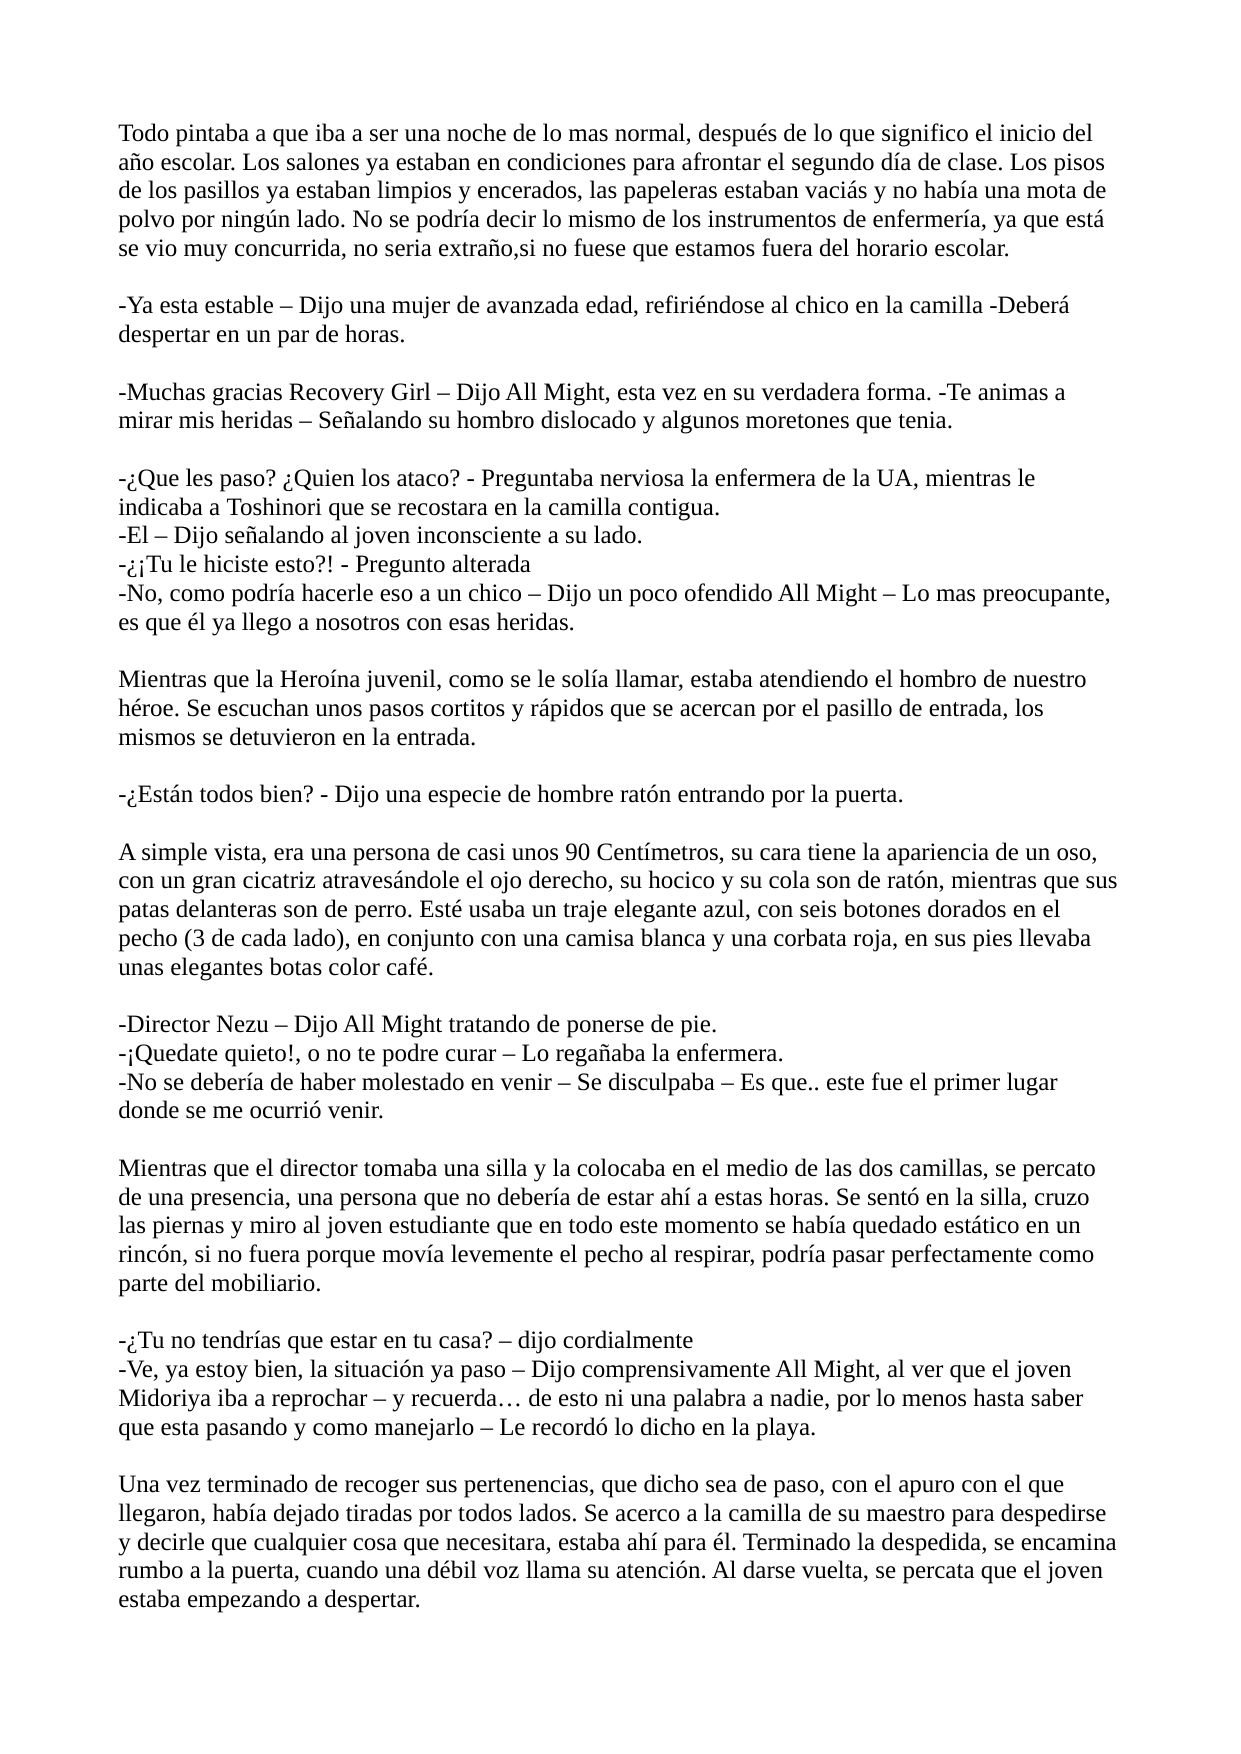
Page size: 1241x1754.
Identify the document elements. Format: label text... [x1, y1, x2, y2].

text Todo pintaba a que iba a ser una noche de lo mas normal, después de lo que significo el inicio del año escolar. Los salones ya estaban en condiciones para afrontar el segundo día de clase. Los pisos de los pasillos ya estaban limpios y encerados, las papeleras estaban vaciás y no había una mota de polvo por ningún lado. No se podría decir lo mismo de los instrumentos de enfermería, ya que está se vio muy concurrida, no seria extraño,si no fuese que estamos fuera del horario escolar. [118, 118, 1122, 262]
text -¿¡Tu le hiciste esto?! - Pregunto alterada [118, 549, 1122, 578]
text Mientras que la Heroína juvenil, como se le solía llamar, estaba atendiendo el hombro de nuestro héroe. Se escuchan unos pasos cortitos y rápidos que se acercan por el pasillo de entrada, los mismos se detuvieron en la entrada. [118, 664, 1122, 751]
text -¿Que les paso? ¿Quien los ataco? - Preguntaba nerviosa la enfermera de la UA, mientras le indicaba a Toshinori que se recostara en la camilla contigua. [118, 463, 1122, 521]
text -Ve, ya estoy bien, la situación ya paso – Dijo comprensivamente All Might, al ver que el joven Midoriya iba a reprochar – y recuerda… de esto ni una palabra a nadie, por lo menos hasta saber que esta pasando y como manejarlo – Le recordó lo dicho en la playa. [118, 1354, 1122, 1441]
text -¿Están todos bien? - Dijo una especie de hombre ratón entrando por la puerta. [118, 779, 1122, 808]
text Una vez terminado de recoger sus pertenencias, que dicho sea de paso, con el apuro con el que llegaron, había dejado tiradas por todos lados. Se acerco a la camilla de su maestro para despedirse y decirle que cualquier cosa que necesitara, estaba ahí para él. Terminado la despedida, se encamina rumbo a la puerta, cuando una débil voz llama su atención. Al darse vuelta, se percata que el joven estaba empezando a despertar. [118, 1469, 1122, 1613]
text -No se debería de haber molestado en venir – Se disculpaba – Es que.. este fue el primer lugar donde se me ocurrió venir. [118, 1067, 1122, 1124]
text Mientras que el director tomaba una silla y la colocaba en el medio de las dos camillas, se percato de una presencia, una persona que no debería de estar ahí a estas horas. Se sentó en la silla, cruzo las piernas y miro al joven estudiante que en todo este momento se había quedado estático en un rincón, si no fuera porque movía levemente el pecho al respirar, podría pasar perfectamente como parte del mobiliario. [118, 1153, 1122, 1297]
text A simple vista, era una persona de casi unos 90 Centímetros, su cara tiene la apariencia de un oso, con un gran cicatriz atravesándole el ojo derecho, su hocico y su cola son de ratón, mientras que sus patas delanteras son de perro. Esté usaba un traje elegante azul, con seis botones dorados en el pecho (3 de cada lado), en conjunto con una camisa blanca y una corbata roja, en sus pies llevaba unas elegantes botas color café. [118, 837, 1122, 981]
text -Muchas gracias Recovery Girl – Dijo All Might, esta vez en su verdadera forma. -Te animas a mirar mis heridas – Señalando su hombro dislocado y algunos moretones que tenia. [118, 377, 1122, 434]
text -No, como podría hacerle eso a un chico – Dijo un poco ofendido All Might – Lo mas preocupante, es que él ya llego a nosotros con esas heridas. [118, 578, 1122, 636]
text -Director Nezu – Dijo All Might tratando de ponerse de pie. [118, 1009, 1122, 1038]
text -Ya esta estable – Dijo una mujer de avanzada edad, refiriéndose al chico en la camilla -Deberá despertar en un par de horas. [118, 291, 1122, 348]
text -El – Dijo señalando al joven inconsciente a su lado. [118, 521, 1122, 549]
text -¿Tu no tendrías que estar en tu casa? – dijo cordialmente [118, 1326, 1122, 1354]
text -¡Quedate quieto!, o no te podre curar – Lo regañaba la enfermera. [118, 1038, 1122, 1067]
